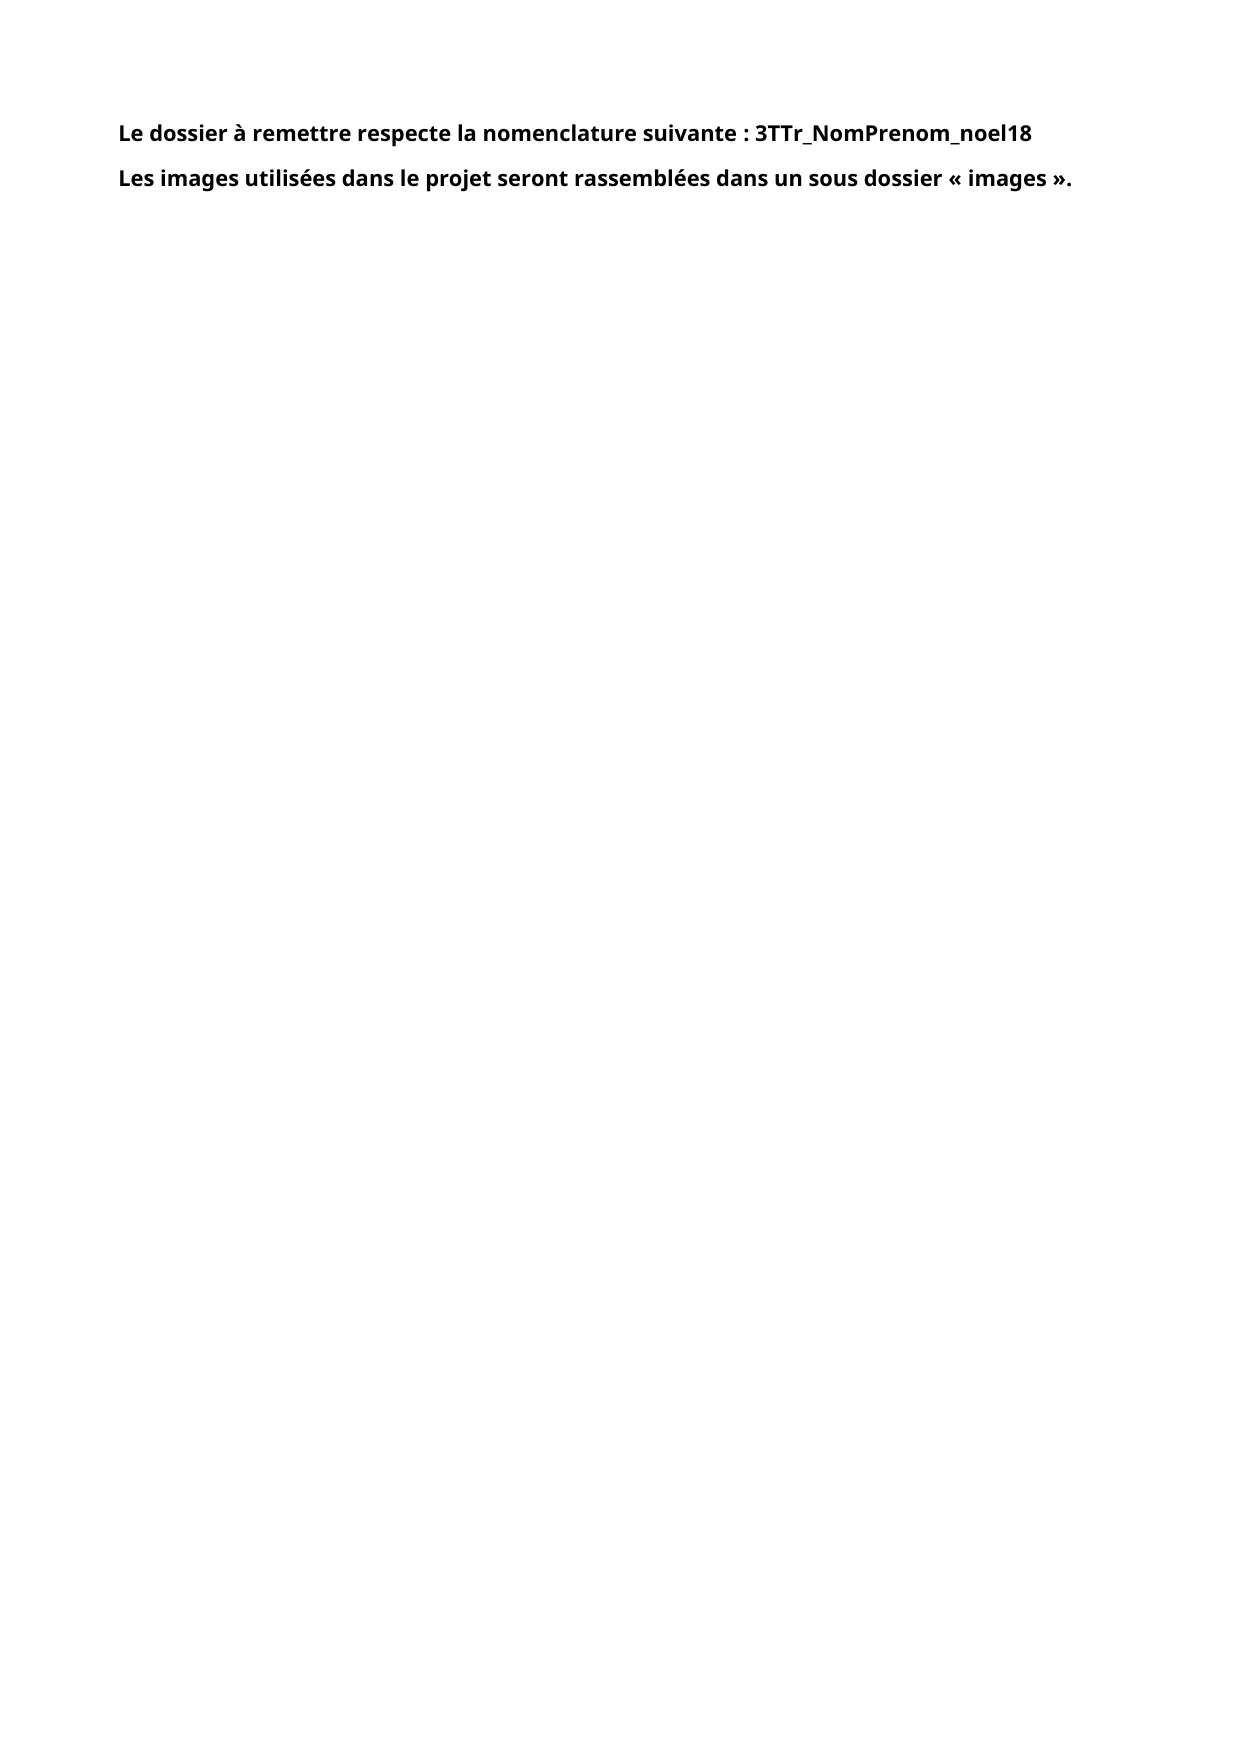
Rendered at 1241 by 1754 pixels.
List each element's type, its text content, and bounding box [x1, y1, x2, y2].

text Les images utilisées dans le projet seront rassemblées dans un sous dossier « images ». [118, 163, 1122, 193]
text Le dossier à remettre respecte la nomenclature suivante : 3TTr_NomPrenom_noel18 [118, 118, 1122, 148]
